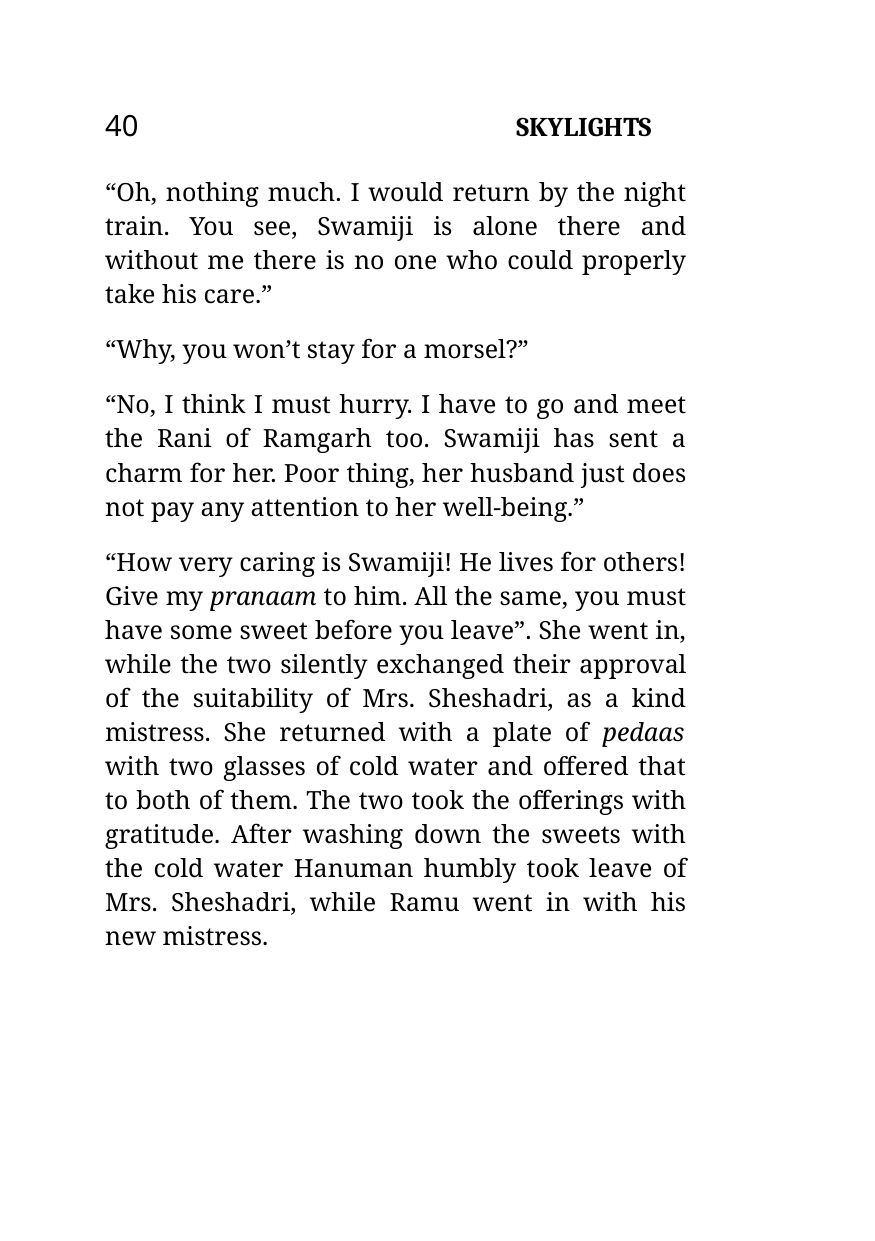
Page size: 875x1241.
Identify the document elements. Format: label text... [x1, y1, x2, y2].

text “No, I think I must hurry. I have to go and meet the Rani of Ramgarh too. Swamiji has sent a charm for her. Poor thing, her husband just does not pay any attention to her well-being.” [105, 387, 687, 523]
text “Why, you won’t stay for a morsel?” [105, 332, 687, 366]
text “How very caring is Swamiji! He lives for others! Give my pranaam to him. All the same, you must have some sweet before you leave”. She went in, while the two silently exchanged their approval of the suitability of Mrs. Sheshadri, as a kind mistress. She returned with a plate of pedaas with two glasses of cold water and offered that to both of them. The two took the offerings with gratitude. After washing down the sweets with the cold water Hanuman humbly took leave of Mrs. Sheshadri, while Ramu went in with his new mistress. [105, 544, 687, 953]
text “Oh, nothing much. I would return by the night train. You see, Swamiji is alone there and without me there is no one who could properly take his care.” [105, 175, 687, 311]
